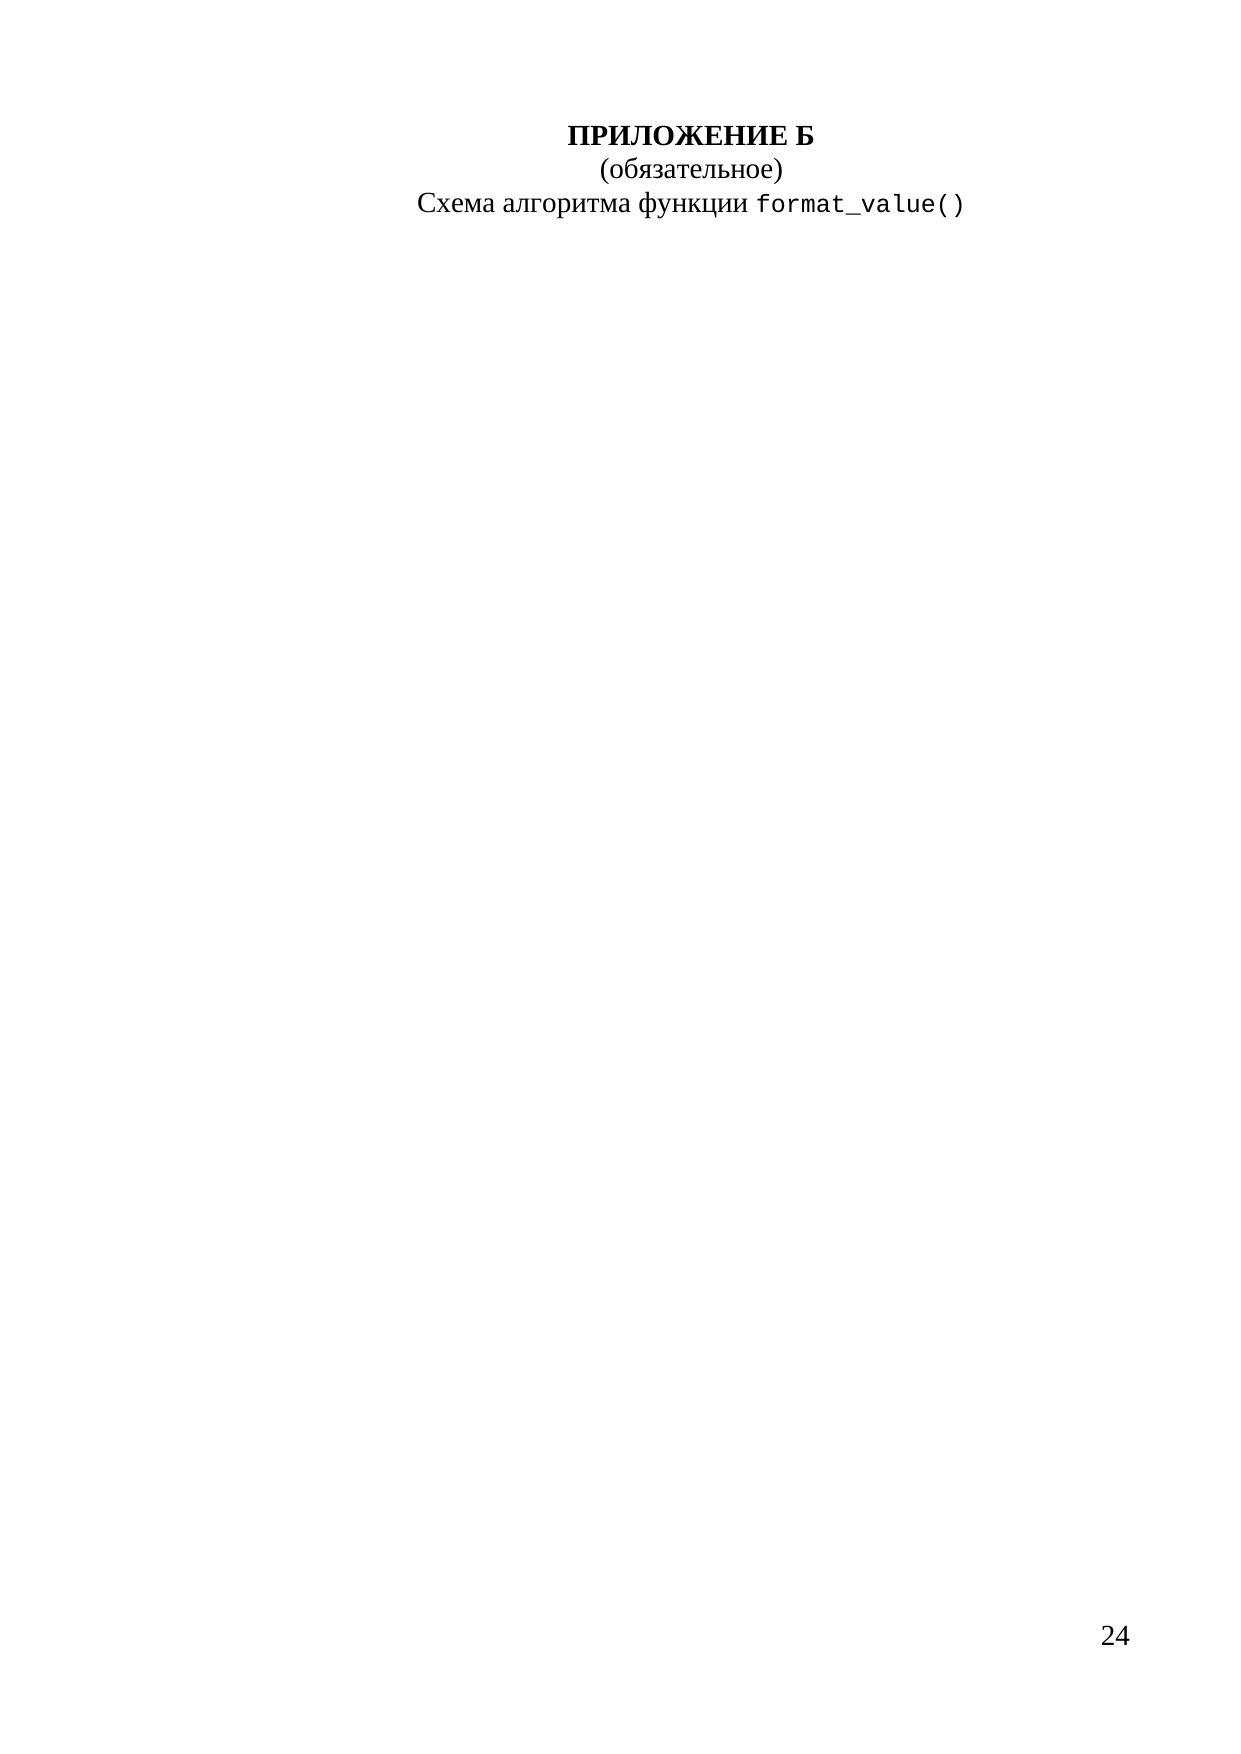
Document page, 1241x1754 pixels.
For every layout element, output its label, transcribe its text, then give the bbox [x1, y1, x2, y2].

text Схема алгоритма функции format_value() [182, 185, 1130, 220]
text (обязательное) [182, 152, 1130, 185]
text ПРИЛОЖЕНИЕ Б [182, 118, 1130, 152]
